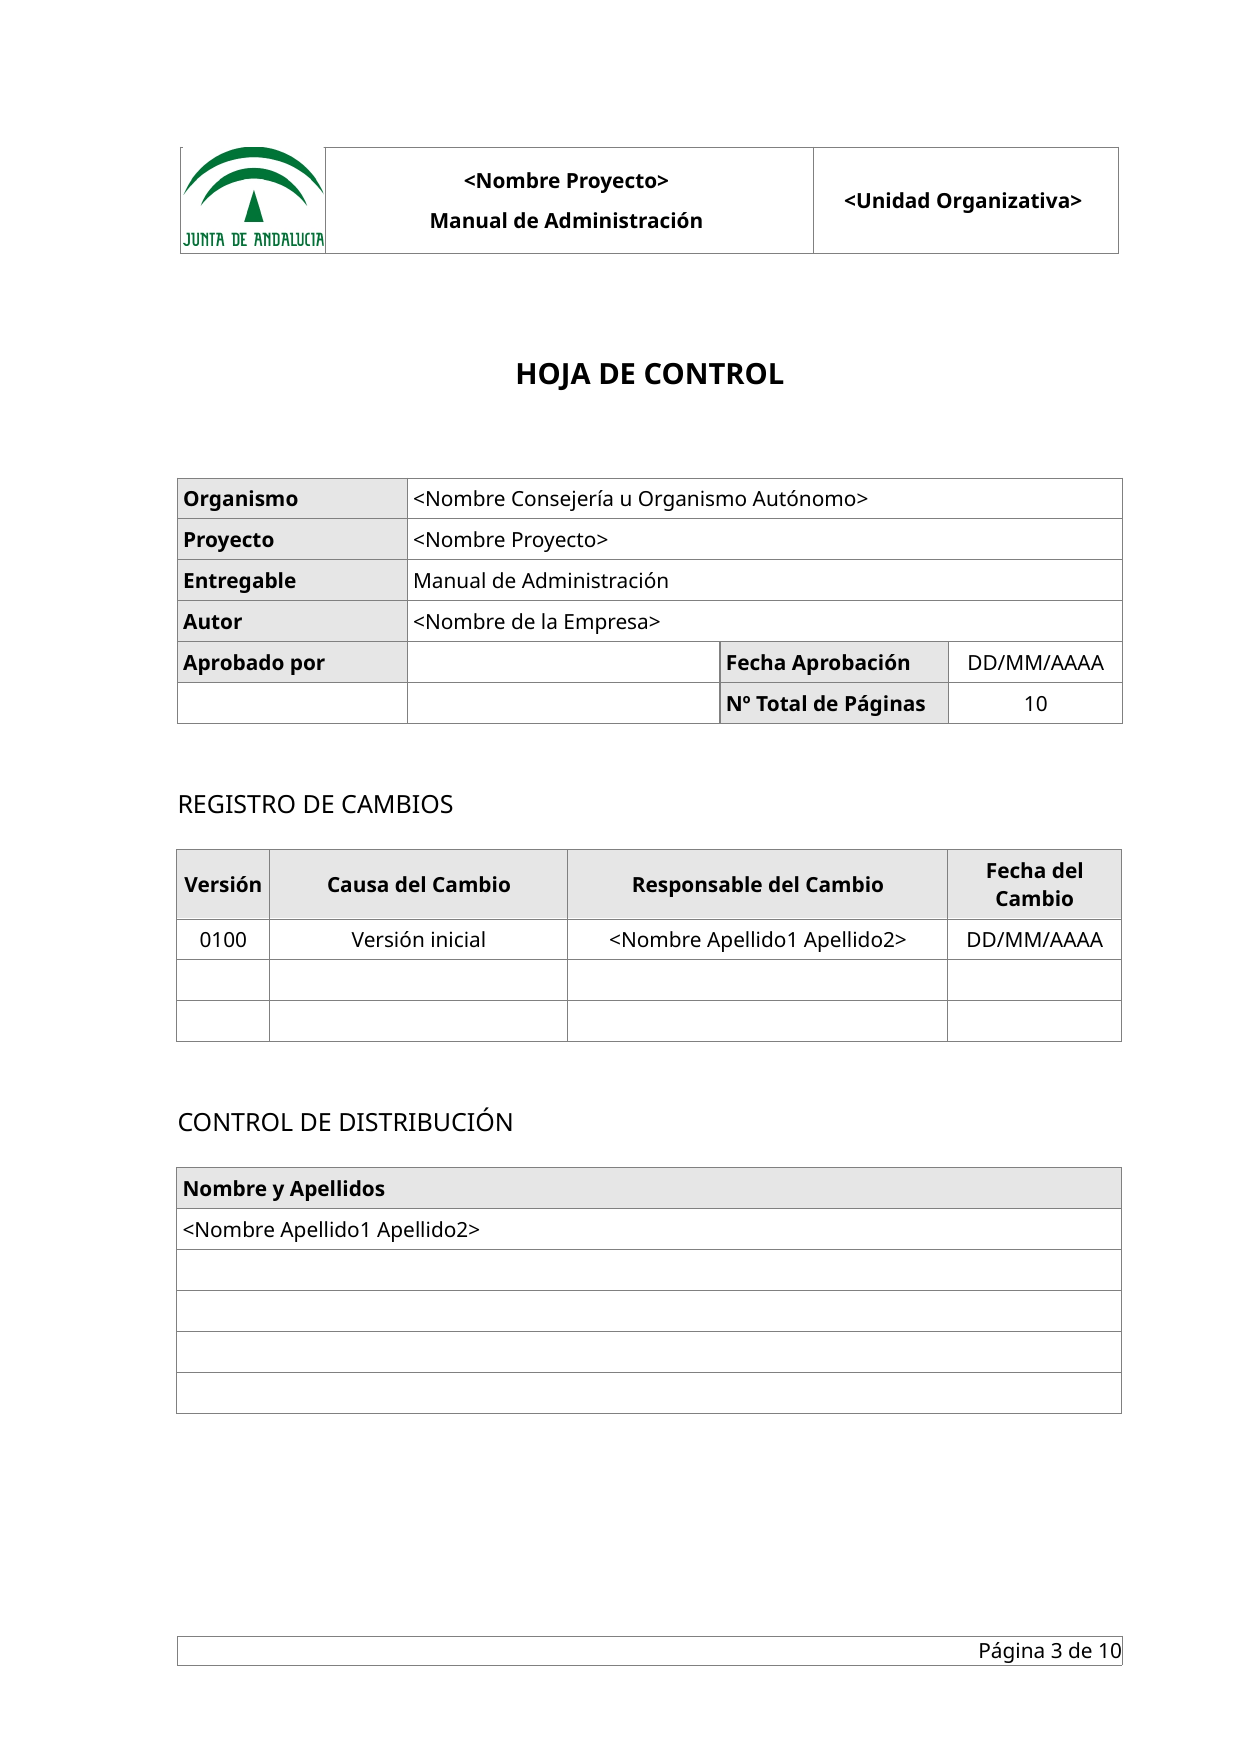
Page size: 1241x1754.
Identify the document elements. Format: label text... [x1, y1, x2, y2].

table_header Nombre y Apellidos [177, 1168, 1121, 1208]
table_header Causa del Cambio [270, 850, 567, 918]
text CONTROL DE DISTRIBUCIÓN [177, 1105, 1122, 1139]
table_cell <Nombre Apellido1 Apellido2> [177, 1209, 1121, 1249]
table_cell <Nombre Apellido1 Apellido2> [568, 920, 947, 959]
table_cell [177, 960, 269, 1000]
table_cell Proyecto [178, 519, 407, 559]
table_header Fecha del Cambio [948, 850, 1121, 918]
table_cell <Nombre de la Empresa> [408, 601, 1122, 641]
table_cell DD/MM/AAAA [949, 642, 1122, 682]
table_cell 9 [949, 683, 1122, 723]
table_cell Entregable [178, 560, 407, 600]
table_cell Aprobado por [178, 642, 407, 682]
table_cell [177, 1332, 1121, 1372]
table_cell Manual de Administración [408, 560, 1122, 600]
table_cell [177, 1001, 269, 1041]
table_cell [270, 1001, 567, 1041]
table_header <Nombre Consejería u Organismo Autónomo> [408, 479, 1122, 518]
text REGISTRO DE CAMBIOS [177, 787, 1122, 821]
table_cell [948, 960, 1121, 1000]
table_header Versión [177, 850, 269, 918]
table_cell [177, 1373, 1121, 1413]
text HOJA DE CONTROL [177, 353, 1122, 393]
table_cell [177, 1250, 1121, 1290]
table_cell <Nombre Proyecto> [408, 519, 1122, 559]
table_cell [568, 960, 947, 1000]
table_cell [948, 1001, 1121, 1041]
table_cell 0100 [177, 920, 269, 959]
table_cell Autor [178, 601, 407, 641]
table_cell [408, 642, 719, 682]
table_cell [178, 683, 407, 723]
table_cell [568, 1001, 947, 1041]
table_header Organismo [178, 479, 407, 518]
table_header Responsable del Cambio [568, 850, 947, 918]
table_cell [408, 683, 719, 723]
table_cell Fecha Aprobación [721, 642, 948, 682]
table_cell Nº Total de Páginas [721, 683, 948, 723]
table_cell [270, 960, 567, 1000]
table_cell DD/MM/AAAA [948, 920, 1121, 959]
table_cell [177, 1291, 1121, 1331]
table_cell Versión inicial [270, 920, 567, 959]
